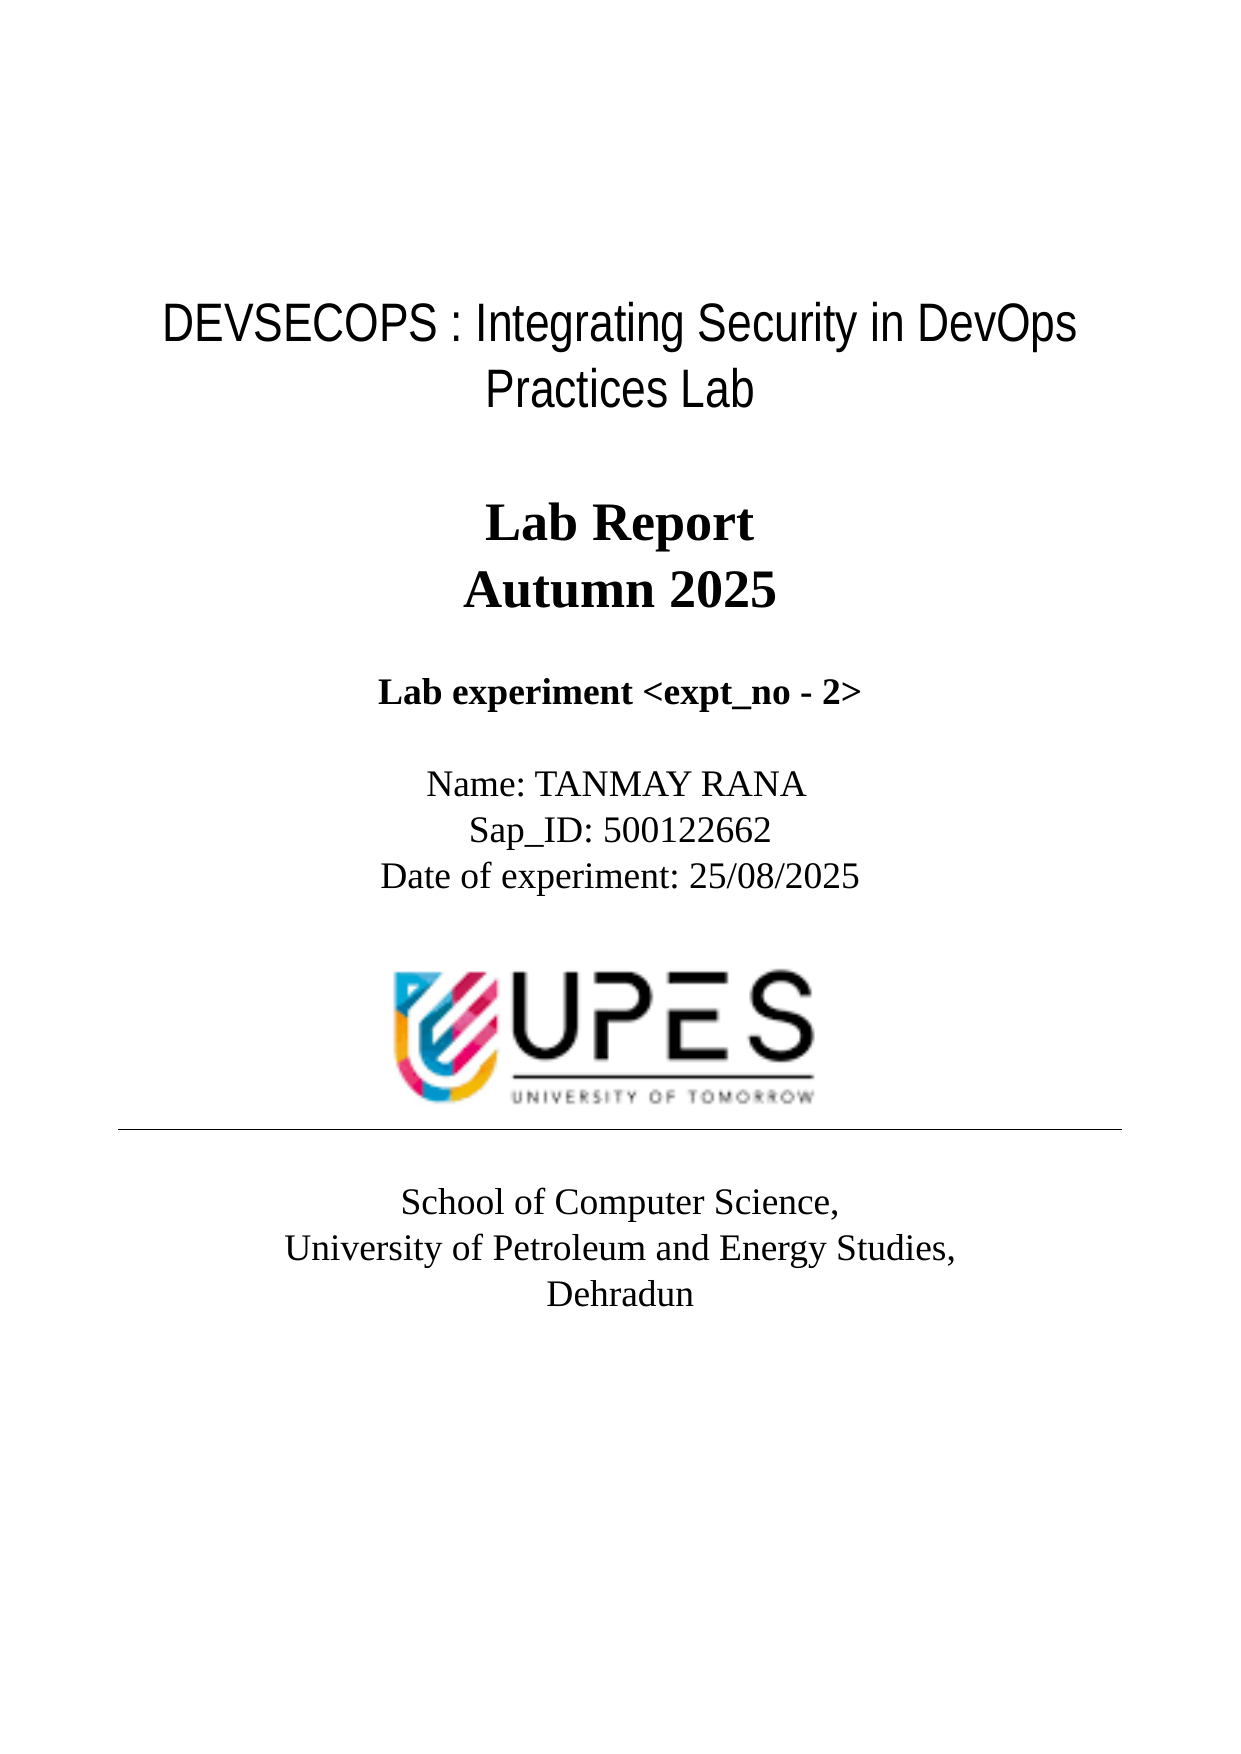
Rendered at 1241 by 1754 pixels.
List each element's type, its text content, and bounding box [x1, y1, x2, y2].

text DEVSECOPS : Integrating Security in DevOps Practices Lab [118, 291, 1122, 419]
text University of Petroleum and Energy Studies, [118, 1225, 1122, 1268]
text Name: TANMAY RANA [118, 761, 1122, 804]
picture [378, 948, 826, 1124]
text Dehradun [118, 1271, 1122, 1314]
text Lab Report [118, 490, 1122, 552]
text Date of experiment: 25/08/2025 [118, 853, 1122, 897]
text Autumn 2025 [118, 557, 1122, 619]
text School of Computer Science, [118, 1179, 1122, 1222]
text Sap_ID: 500122662 [118, 807, 1122, 851]
text Lab experiment <expt_no - 2> [118, 669, 1122, 712]
